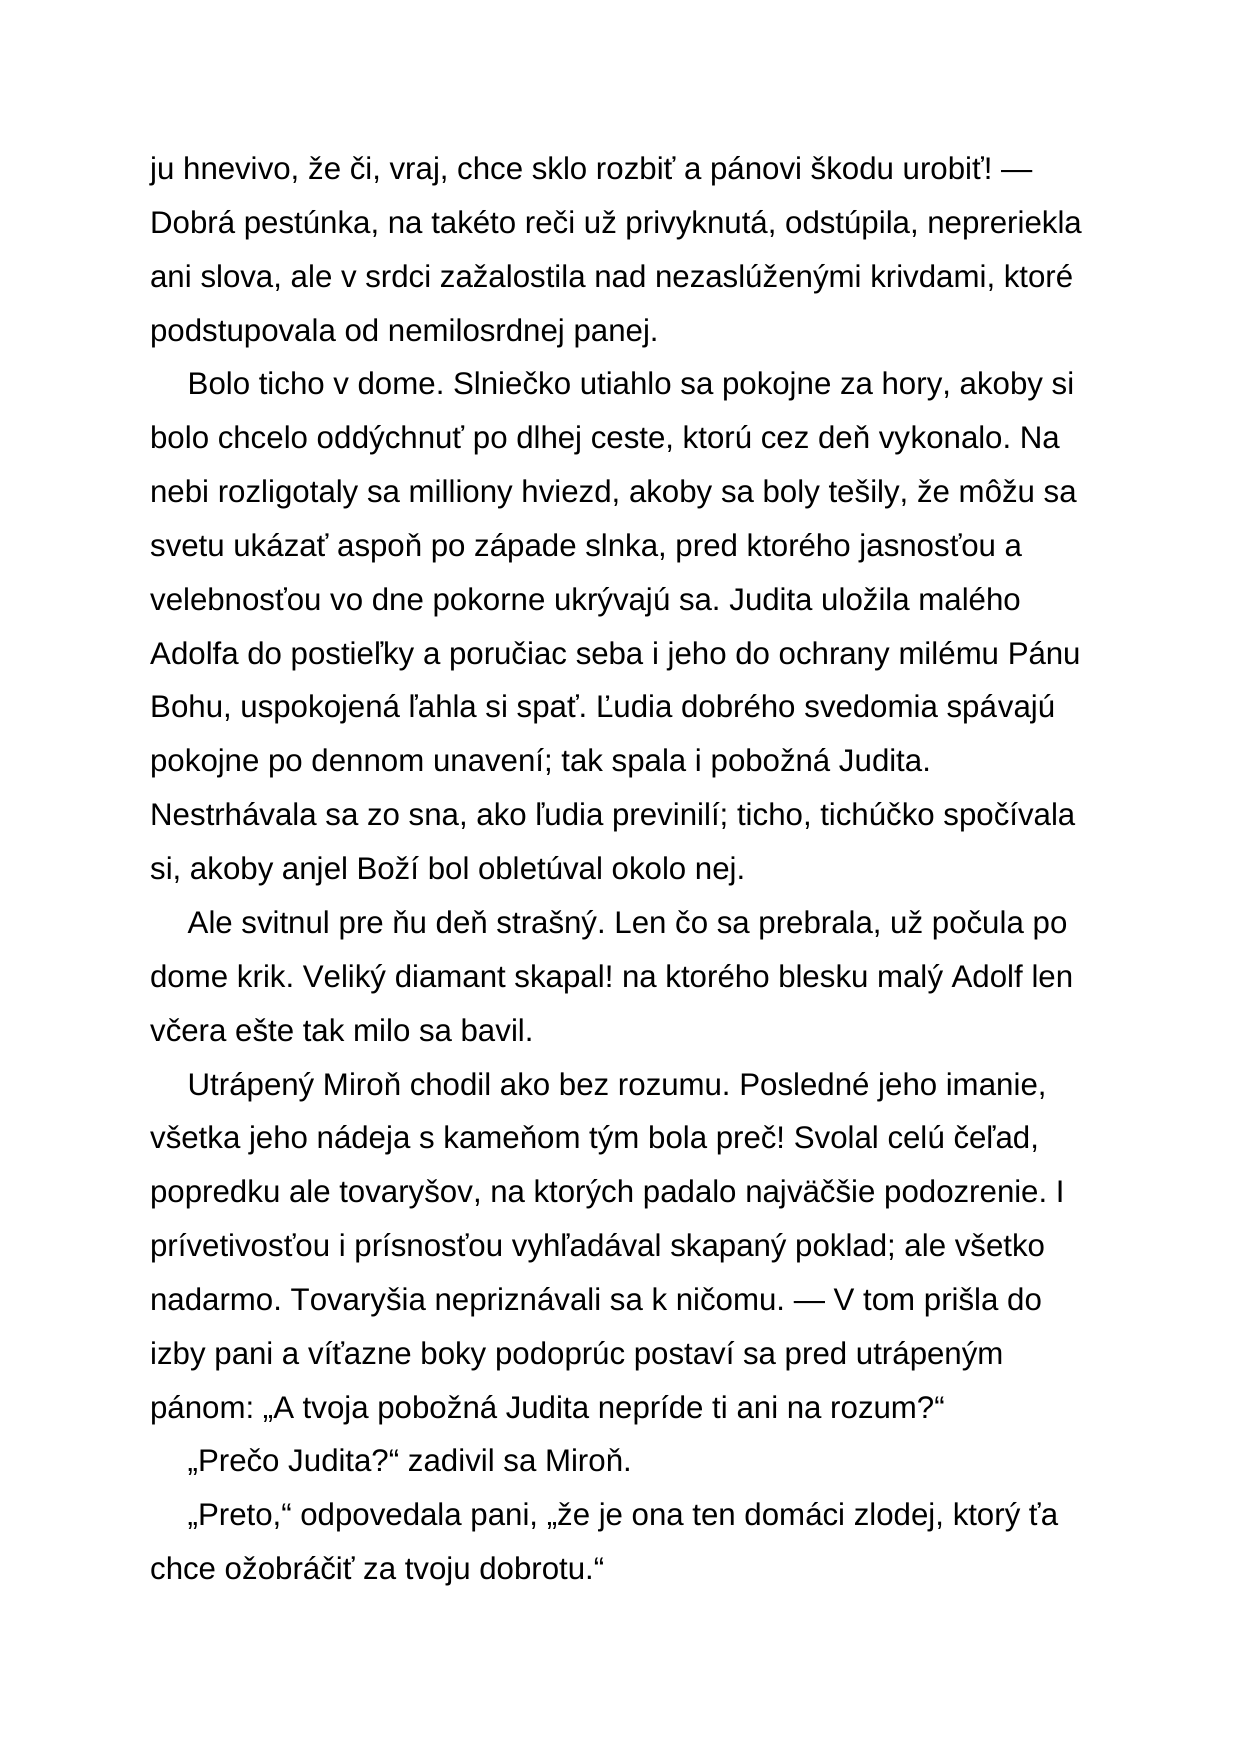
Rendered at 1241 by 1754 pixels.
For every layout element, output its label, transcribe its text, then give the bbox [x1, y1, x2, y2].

text ju hnevivo, že či, vraj, chce sklo rozbiť a pánovi škodu urobiť! — Dobrá pestúnka, na takéto reči už privyknutá, odstúpila, nepreriekla ani slova, ale v srdci zažalostila nad nezaslúženými krivdami, ktoré podstupovala od nemilosrdnej panej. [150, 150, 1091, 347]
text Bolo ticho v dome. Slniečko utiahlo sa pokojne za hory, akoby si bolo chcelo od­dýchnuť po dlhej ceste, ktorú cez deň vy­konalo. Na nebi rozligotaly sa milliony hviezd, akoby sa boly tešily, že môžu sa svetu ukázať aspoň po západe slnka, pred ktorého jasnosťou a velebnosťou vo dne pokorne ukrývajú sa. Judita uložila malého Adolfa do postieľky a poručiac seba i jeho do ochrany milému Pánu Bohu, uspokojená ľahla si spať. Ľudia dobrého svedomia spá­vajú pokojne po dennom unavení; tak spala i pobožná Judita. Nestrhávala sa zo sna, ako ľudia previnilí; ticho, tichúčko spočívala si, akoby anjel Boží bol obletúval okolo nej. [150, 365, 1091, 886]
text Ale svitnul pre ňu deň strašný. Len čo sa prebrala, už počula po dome krik. Veliký diamant skapal! na ktorého blesku malý Adolf len včera ešte tak milo sa bavil. [150, 904, 1091, 1048]
text „Prečo Judita?“ zadivil sa Miroň. [150, 1442, 1091, 1478]
text „Preto,“ odpovedala pani, „že je ona ten domáci zlodej, ktorý ťa chce ožobráčiť za tvoju dobrotu.“ [150, 1496, 1091, 1586]
text Utrápený Miroň chodil ako bez rozumu. Posledné jeho imanie, všetka jeho nádeja s kameňom tým bola preč! Svolal celú čeľad, popredku ale tovaryšov, na ktorých padalo najväčšie podozrenie. I prívetivosťou i prísnosťou vyhľadával skapaný poklad; ale všetko nadarmo. Tovaryšia nepriznávali sa k ničomu. — V tom prišla do izby pani a víťazne boky podoprúc postaví sa pred utrápeným pánom: „A tvoja pobožná Judita nepríde ti ani na rozum?“ [150, 1066, 1091, 1424]
